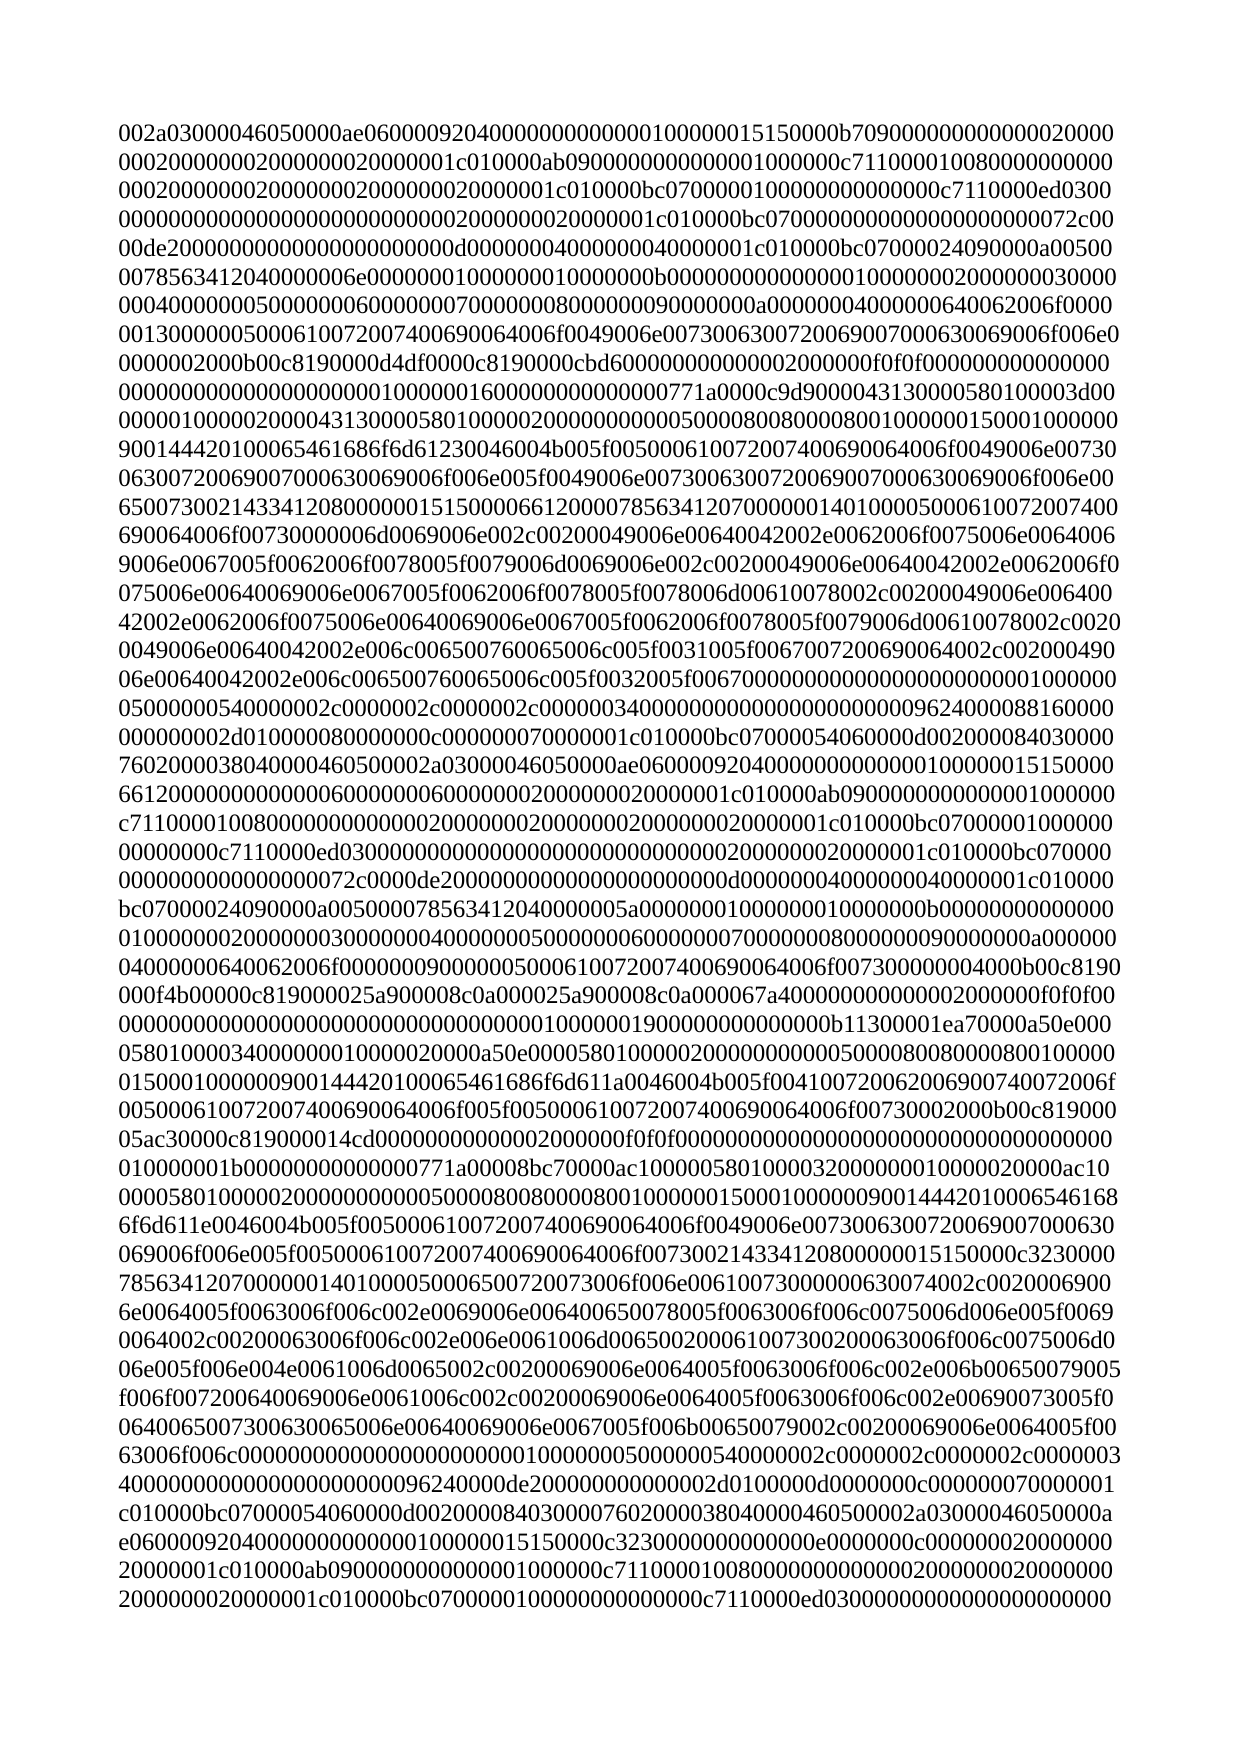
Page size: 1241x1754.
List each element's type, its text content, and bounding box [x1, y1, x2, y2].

text 002a03000046050000ae06000092040000000000000100000015150000b709000000000000020000000200000002000000020000001c010000ab0900000000000001000000c71100001008000000000000020000000200000002000000020000001c010000bc0700000100000000000000c7110000ed03000000000000000000000000000002000000020000001c010000bc0700000000000000000000072c0000de20000000000000000000000d00000004000000040000001c010000bc07000024090000a005000078563412040000006e00000001000000010000000b000000000000000100000002000000030000000400000005000000060000000700000008000000090000000a00000004000000640062006f000000130000005000610072007400690064006f0049006e0073006300720069007000630069006f006e00000002000b00c8190000d4df0000c8190000cbd600000000000002000000f0f0f00000000000000000000000000000000000010000001600000000000000771a0000c9d9000043130000580100003d0000000100000200004313000058010000020000000000050000800800008001000000150001000000900144420100065461686f6d61230046004b005f005000610072007400690064006f0049006e0073006300720069007000630069006f006e005f0049006e0073006300720069007000630069006f006e0065007300214334120800000015150000661200007856341207000000140100005000610072007400690064006f00730000006d0069006e002c00200049006e00640042002e0062006f0075006e00640069006e0067005f0062006f0078005f0079006d0069006e002c00200049006e00640042002e0062006f0075006e00640069006e0067005f0062006f0078005f0078006d00610078002c00200049006e00640042002e0062006f0075006e00640069006e0067005f0062006f0078005f0079006d00610078002c00200049006e00640042002e006c006500760065006c005f0031005f0067007200690064002c00200049006e00640042002e006c006500760065006c005f0032005f006700000000000000000000000100000005000000540000002c0000002c0000002c0000003400000000000000000000009624000088160000000000002d010000080000000c000000070000001c010000bc07000054060000d0020000840300007602000038040000460500002a03000046050000ae060000920400000000000001000000151500006612000000000000060000000600000002000000020000001c010000ab0900000000000001000000c71100001008000000000000020000000200000002000000020000001c010000bc0700000100000000000000c7110000ed03000000000000000000000000000002000000020000001c010000bc0700000000000000000000072c0000de20000000000000000000000d00000004000000040000001c010000bc07000024090000a005000078563412040000005a00000001000000010000000b000000000000000100000002000000030000000400000005000000060000000700000008000000090000000a00000004000000640062006f000000090000005000610072007400690064006f007300000004000b00c8190000f4b00000c819000025a900008c0a000025a900008c0a000067a400000000000002000000f0f0f00000000000000000000000000000000000010000001900000000000000b11300001ea70000a50e00005801000034000000010000020000a50e000058010000020000000000050000800800008001000000150001000000900144420100065461686f6d611a0046004b005f004100720062006900740072006f005000610072007400690064006f005f005000610072007400690064006f00730002000b00c81900005ac30000c819000014cd00000000000002000000f0f0f00000000000000000000000000000000000010000001b00000000000000771a00008bc70000ac1000005801000032000000010000020000ac10000058010000020000000000050000800800008001000000150001000000900144420100065461686f6d611e0046004b005f005000610072007400690064006f0049006e0073006300720069007000630069006f006e005f005000610072007400690064006f007300214334120800000015150000c323000078563412070000001401000050006500720073006f006e00610073000000630074002c00200069006e0064005f0063006f006c002e0069006e006400650078005f0063006f006c0075006d006e005f00690064002c00200063006f006c002e006e0061006d006500200061007300200063006f006c0075006d006e005f006e004e0061006d0065002c00200069006e0064005f0063006f006c002e006b00650079005f006f007200640069006e0061006c002c00200069006e0064005f0063006f006c002e00690073005f00640065007300630065006e00640069006e0067005f006b00650079002c00200069006e0064005f0063006f006c00000000000000000000000100000005000000540000002c0000002c0000002c00000034000000000000000000000096240000de200000000000002d0100000d0000000c000000070000001c010000bc07000054060000d0020000840300007602000038040000460500002a03000046050000ae06000092040000000000000100000015150000c3230000000000000e0000000c00000002000000020000001c010000ab0900000000000001000000c71100001008000000000000020000000200000002000000020000001c010000bc0700000100000000000000c7110000ed03000000000000000000000 [118, 118, 1122, 1613]
